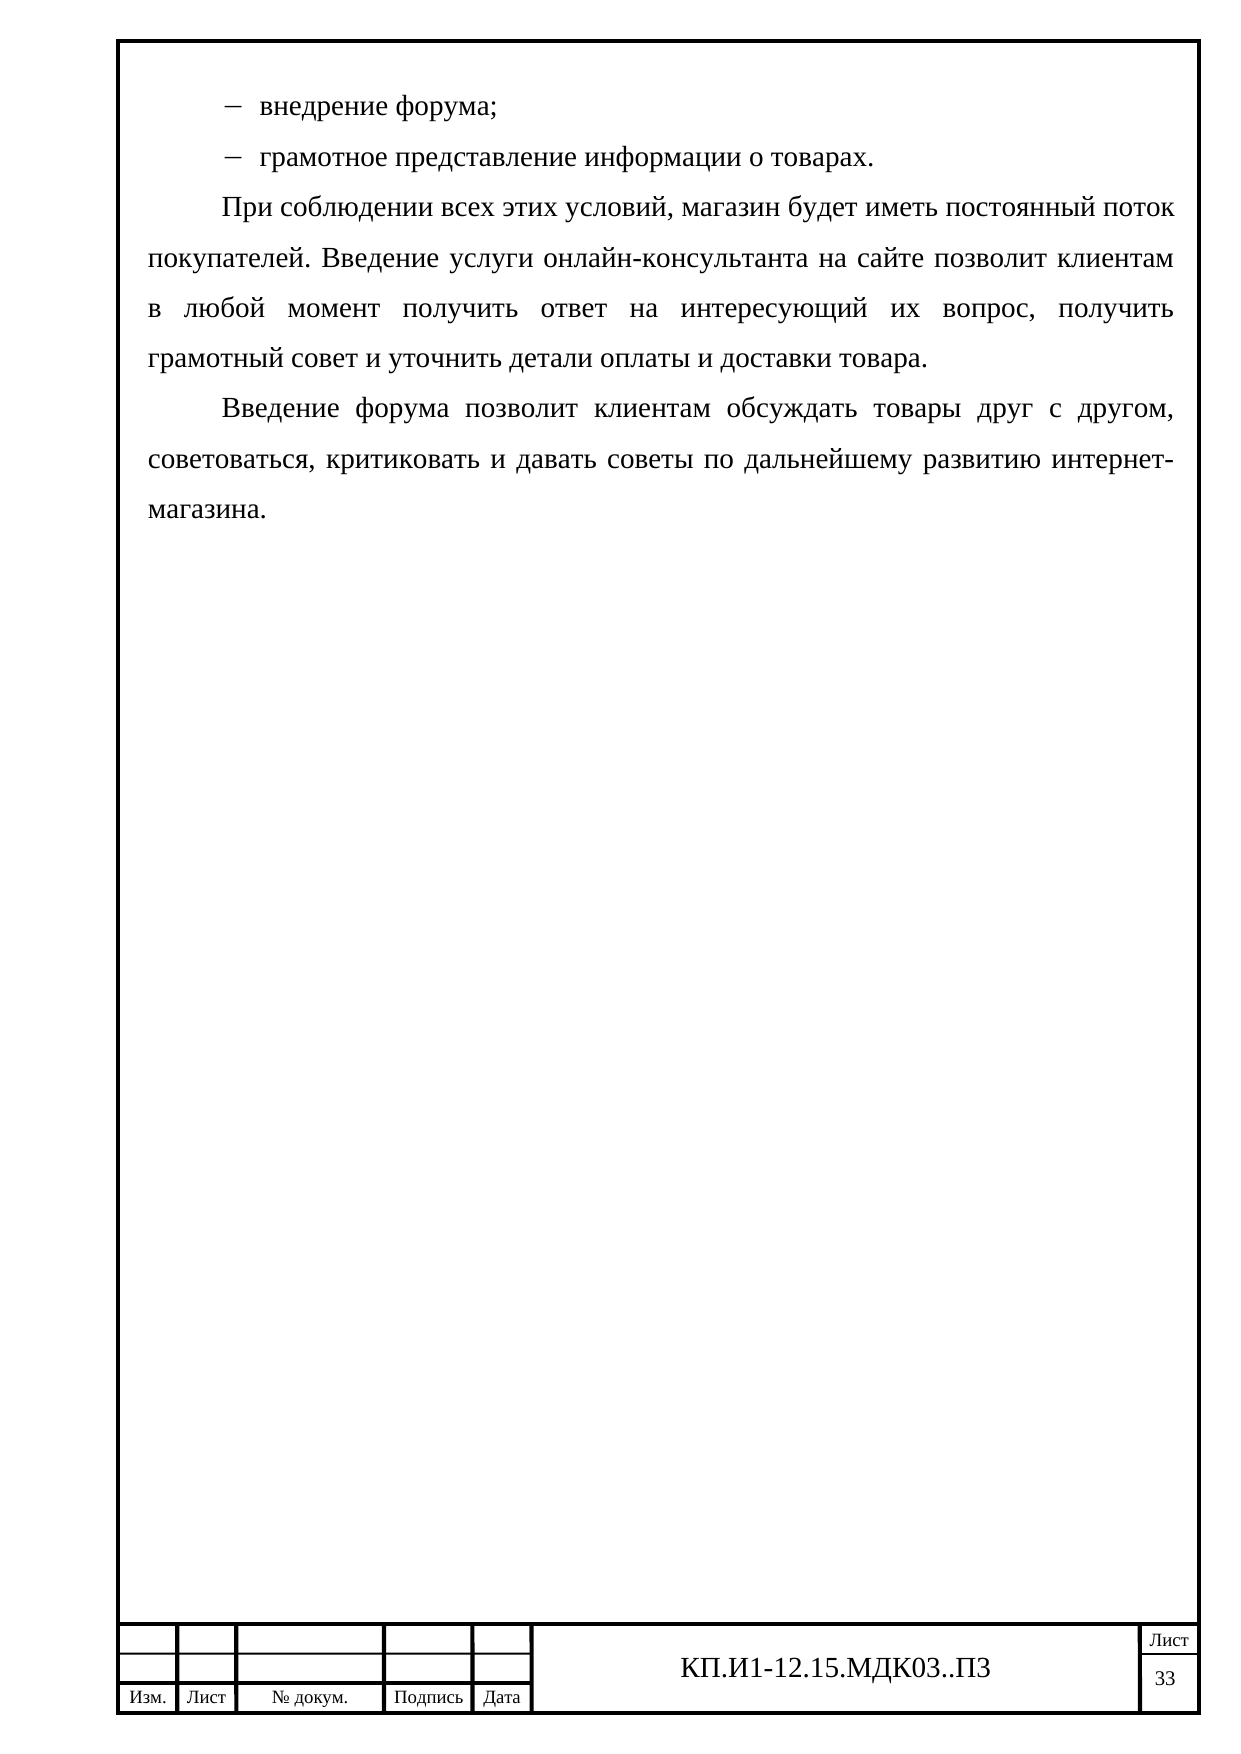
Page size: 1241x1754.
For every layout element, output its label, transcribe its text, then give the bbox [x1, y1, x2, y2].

list внедрение форума; [148, 88, 1175, 122]
list грамотное представление информации о товарах. [148, 139, 1175, 173]
text Введение форума позволит клиентам обсуждать товары друг с другом, советоваться, критиковать и давать советы по дальнейшему развитию интернет-магазина. [148, 391, 1175, 525]
text При соблюдении всех этих условий, магазин будет иметь постоянный поток покупателей. Введение услуги онлайн-консультанта на сайте позволит клиентам в любой момент получить ответ на интересующий их вопрос, получить грамотный совет и уточнить детали оплаты и доставки товара. [148, 189, 1175, 374]
